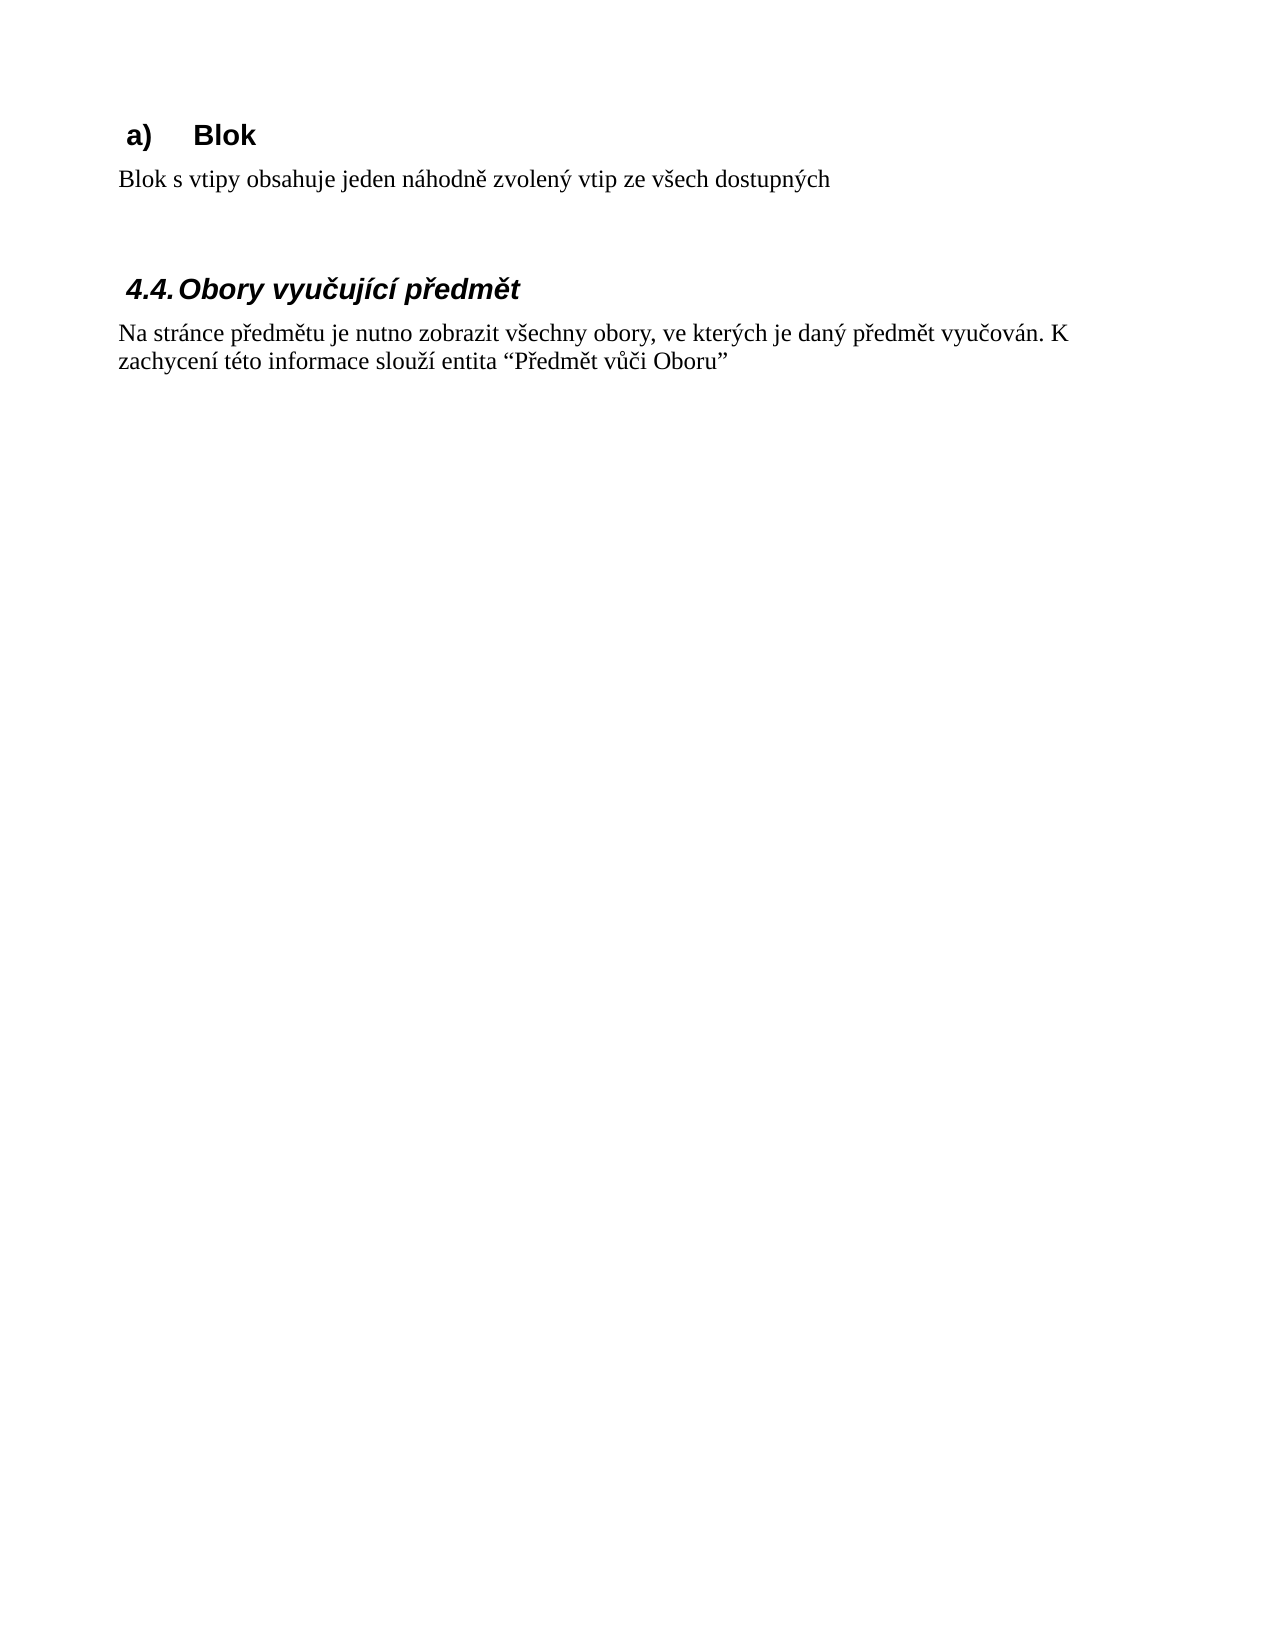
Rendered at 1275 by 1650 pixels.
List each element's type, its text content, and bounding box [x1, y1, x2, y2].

text Na stránce předmětu je nutno zobrazit všechny obory, ve kterých je daný předmět vyučován. K zachycení této informace slouží entita “Předmět vůči Oboru” [118, 318, 1157, 375]
subtitle Obory vyučující předmět [118, 272, 1157, 305]
subtitle Blok [118, 118, 1157, 152]
text Blok s vtipy obsahuje jeden náhodně zvolený vtip ze všech dostupných [118, 164, 1157, 193]
